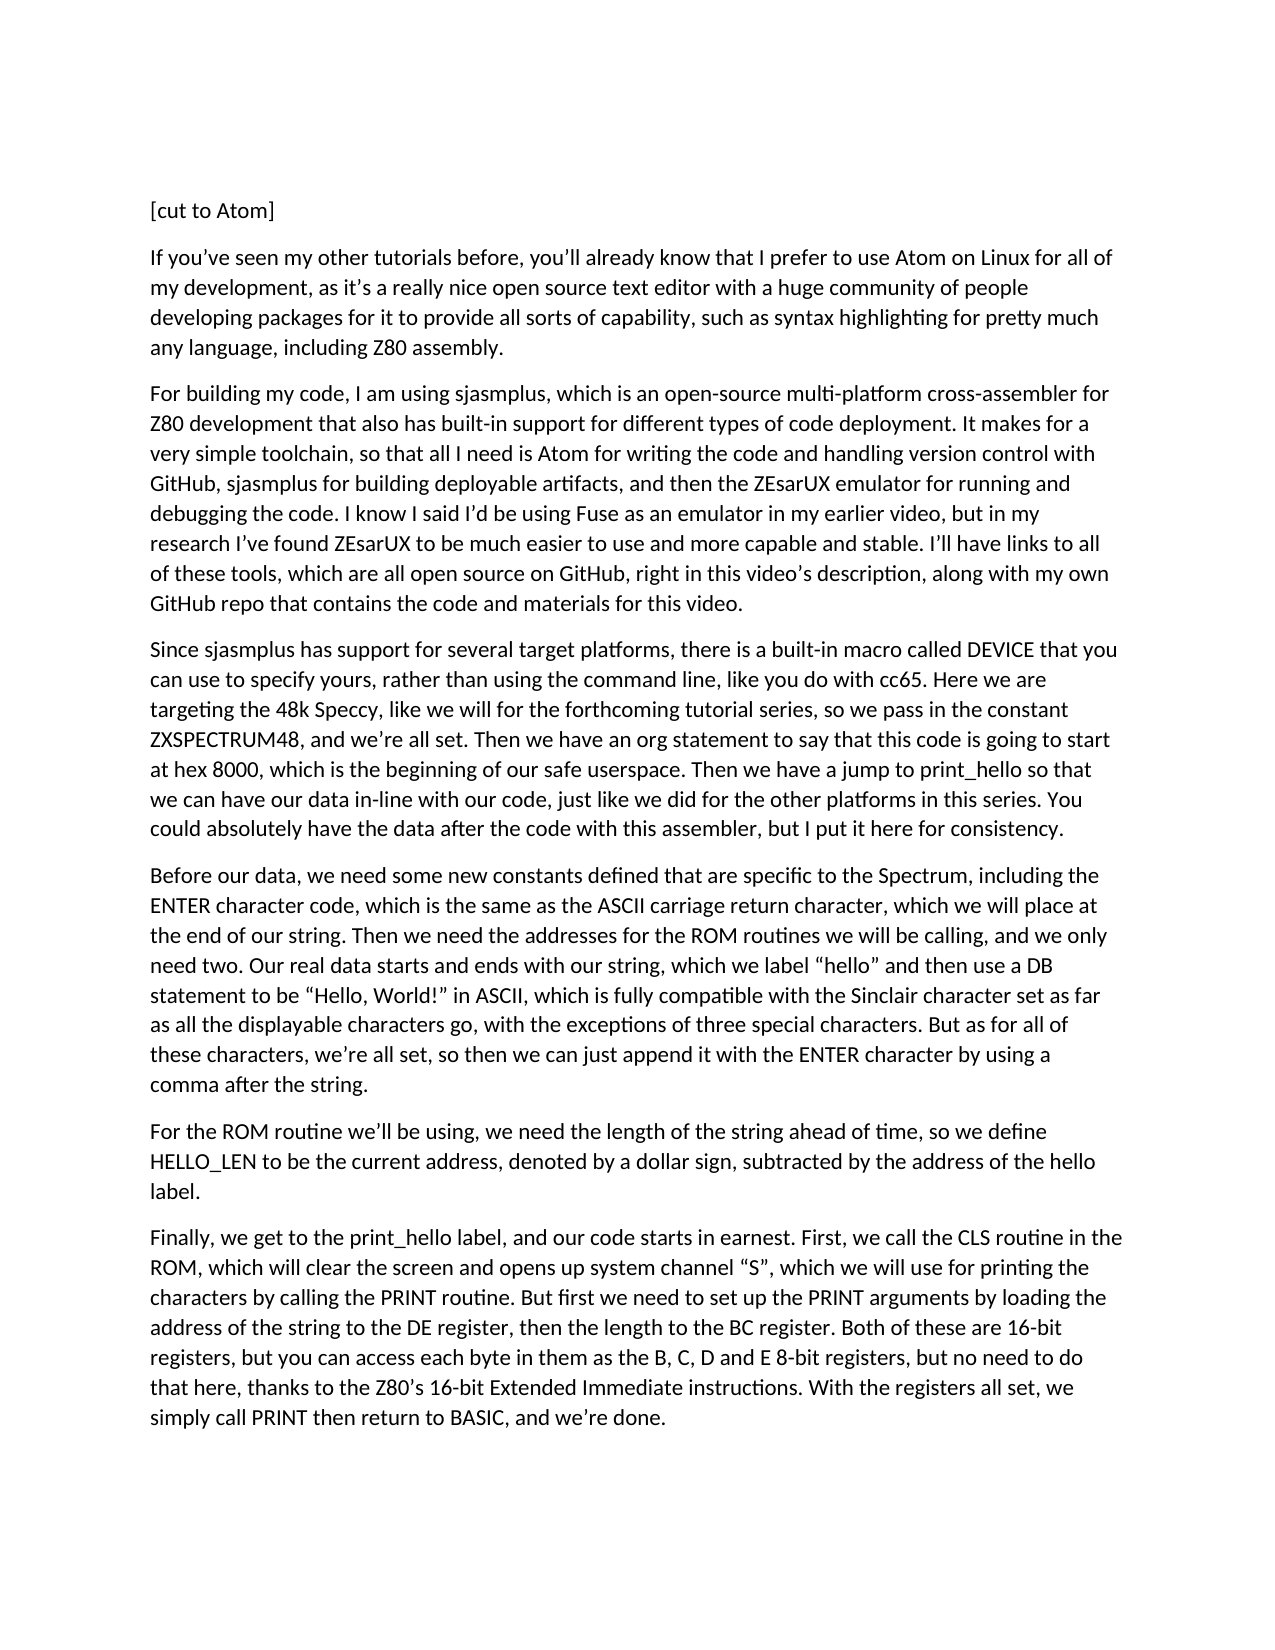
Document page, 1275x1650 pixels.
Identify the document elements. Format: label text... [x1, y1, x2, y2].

text For building my code, I am using sjasmplus, which is an open-source multi-platform cross-assembler for Z80 development that also has built-in support for different types of code deployment. It makes for a very simple toolchain, so that all I need is Atom for writing the code and handling version control with GitHub, sjasmplus for building deployable artifacts, and then the ZEsarUX emulator for running and debugging the code. I know I said I’d be using Fuse as an emulator in my earlier video, but in my research I’ve found ZEsarUX to be much easier to use and more capable and stable. I’ll have links to all of these tools, which are all open source on GitHub, right in this video’s description, along with my own GitHub repo that contains the code and materials for this video. [150, 379, 1125, 617]
text Finally, we get to the print_hello label, and our code starts in earnest. First, we call the CLS routine in the ROM, which will clear the screen and opens up system channel “S”, which we will use for printing the characters by calling the PRINT routine. But first we need to set up the PRINT arguments by loading the address of the string to the DE register, then the length to the BC register. Both of these are 16-bit registers, but you can access each byte in them as the B, C, D and E 8-bit registers, but no need to do that here, thanks to the Z80’s 16-bit Extended Immediate instructions. With the registers all set, we simply call PRINT then return to BASIC, and we’re done. [150, 1223, 1125, 1431]
text For the ROM routine we’ll be using, we need the length of the string ahead of time, so we define HELLO_LEN to be the current address, denoted by a dollar sign, subtracted by the address of the hello label. [150, 1117, 1125, 1205]
text Since sjasmplus has support for several target platforms, there is a built-in macro called DEVICE that you can use to specify yours, rather than using the command line, like you do with cc65. Here we are targeting the 48k Speccy, like we will for the forthcoming tutorial series, so we pass in the constant ZXSPECTRUM48, and we’re all set. Then we have an org statement to say that this code is going to start at hex 8000, which is the beginning of our safe userspace. Then we have a jump to print_hello so that we can have our data in-line with our code, just like we did for the other platforms in this series. You could absolutely have the data after the code with this assembler, but I put it here for consistency. [150, 635, 1125, 843]
text [cut to Atom] [150, 197, 1125, 224]
text If you’ve seen my other tutorials before, you’ll already know that I prefer to use Atom on Linux for all of my development, as it’s a really nice open source text editor with a huge community of people developing packages for it to provide all sorts of capability, such as syntax highlighting for pretty much any language, including Z80 assembly. [150, 243, 1125, 361]
text Before our data, we need some new constants defined that are specific to the Spectrum, including the ENTER character code, which is the same as the ASCII carriage return character, which we will place at the end of our string. Then we need the addresses for the ROM routines we will be calling, and we only need two. Our real data starts and ends with our string, which we label “hello” and then use a DB statement to be “Hello, World!” in ASCII, which is fully compatible with the Sinclair character set as far as all the displayable characters go, with the exceptions of three special characters. But as for all of these characters, we’re all set, so then we can just append it with the ENTER character by using a comma after the string. [150, 861, 1125, 1098]
